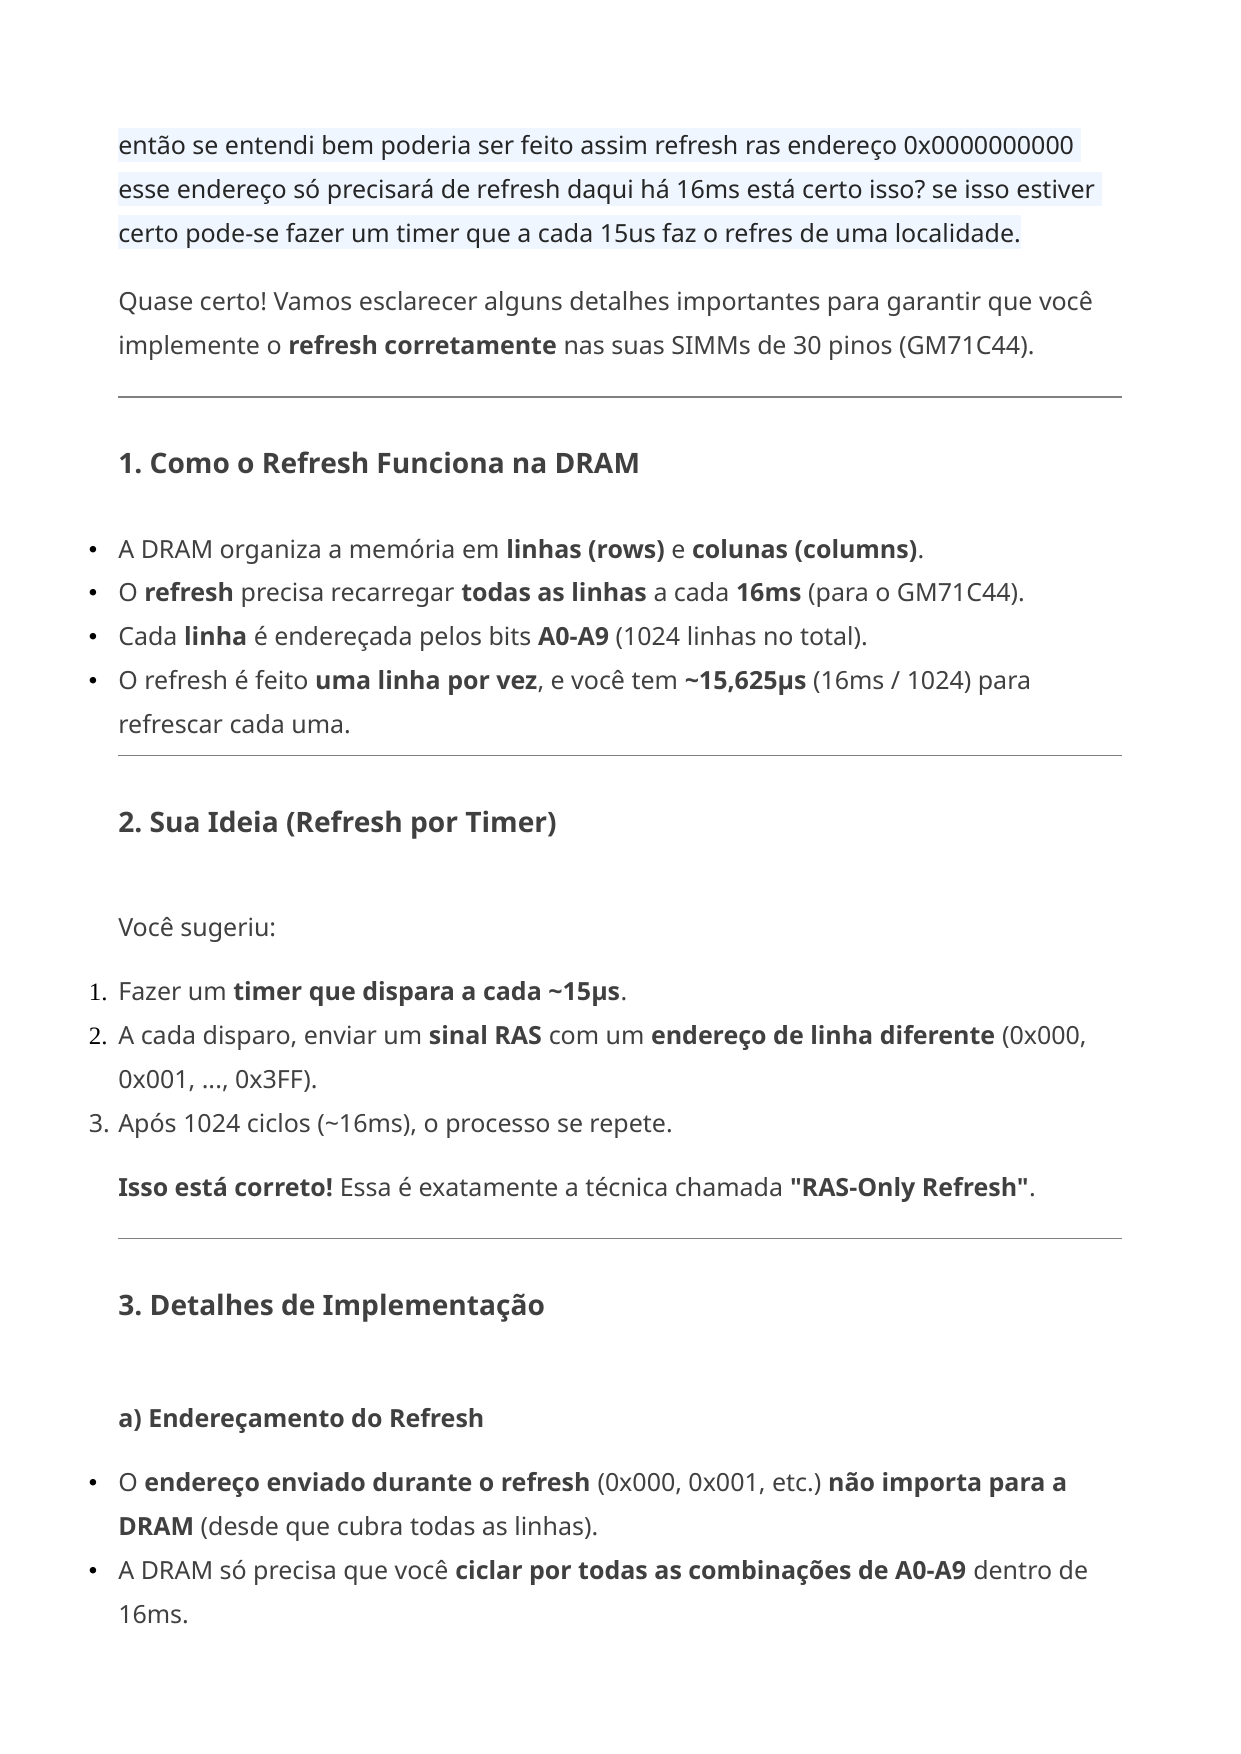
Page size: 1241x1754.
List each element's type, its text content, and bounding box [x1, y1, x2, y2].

list A DRAM só precisa que você ciclar por todas as combinações de A0-A9 dentro de 16ms. [118, 1543, 1122, 1630]
list A DRAM organiza a memória em linhas (rows) e colunas (columns). [118, 522, 1122, 565]
text Quase certo! Vamos esclarecer alguns detalhes importantes para garantir que você implemente o refresh corretamente nas suas SIMMs de 30 pinos (GM71C44). [118, 274, 1122, 362]
subtitle 2. Sua Ideia (Refresh por Timer) [118, 802, 1122, 840]
list O refresh precisa recarregar todas as linhas a cada 16ms (para o GM71C44). [118, 565, 1122, 609]
list Após 1024 ciclos (~16ms), o processo se repete. [118, 1096, 1122, 1139]
text então se entendi bem poderia ser feito assim refresh ras endereço 0x0000000000 esse endereço só precisará de refresh daqui há 16ms está certo isso? se isso estiver certo pode-se fazer um timer que a cada 15us faz o refres de uma localidade. [118, 118, 1122, 249]
text Isso está correto! Essa é exatamente a técnica chamada "RAS-Only Refresh". [118, 1159, 1122, 1203]
text Você sugeriu: [118, 900, 1122, 944]
list O endereço enviado durante o refresh (0x000, 0x001, etc.) não importa para a DRAM (desde que cubra todas as linhas). [118, 1455, 1122, 1543]
subtitle 1. Como o Refresh Funciona na DRAM [118, 444, 1122, 482]
list Fazer um timer que dispara a cada ~15µs. [118, 964, 1122, 1008]
list Cada linha é endereçada pelos bits A0-A9 (1024 linhas no total). [118, 609, 1122, 653]
list A cada disparo, enviar um sinal RAS com um endereço de linha diferente (0x000, 0x001, ..., 0x3FF). [118, 1008, 1122, 1096]
list O refresh é feito uma linha por vez, e você tem ~15,625µs (16ms / 1024) para refrescar cada uma. [118, 653, 1122, 740]
subtitle a) Endereçamento do Refresh [118, 1391, 1122, 1435]
subtitle 3. Detalhes de Implementação [118, 1285, 1122, 1324]
